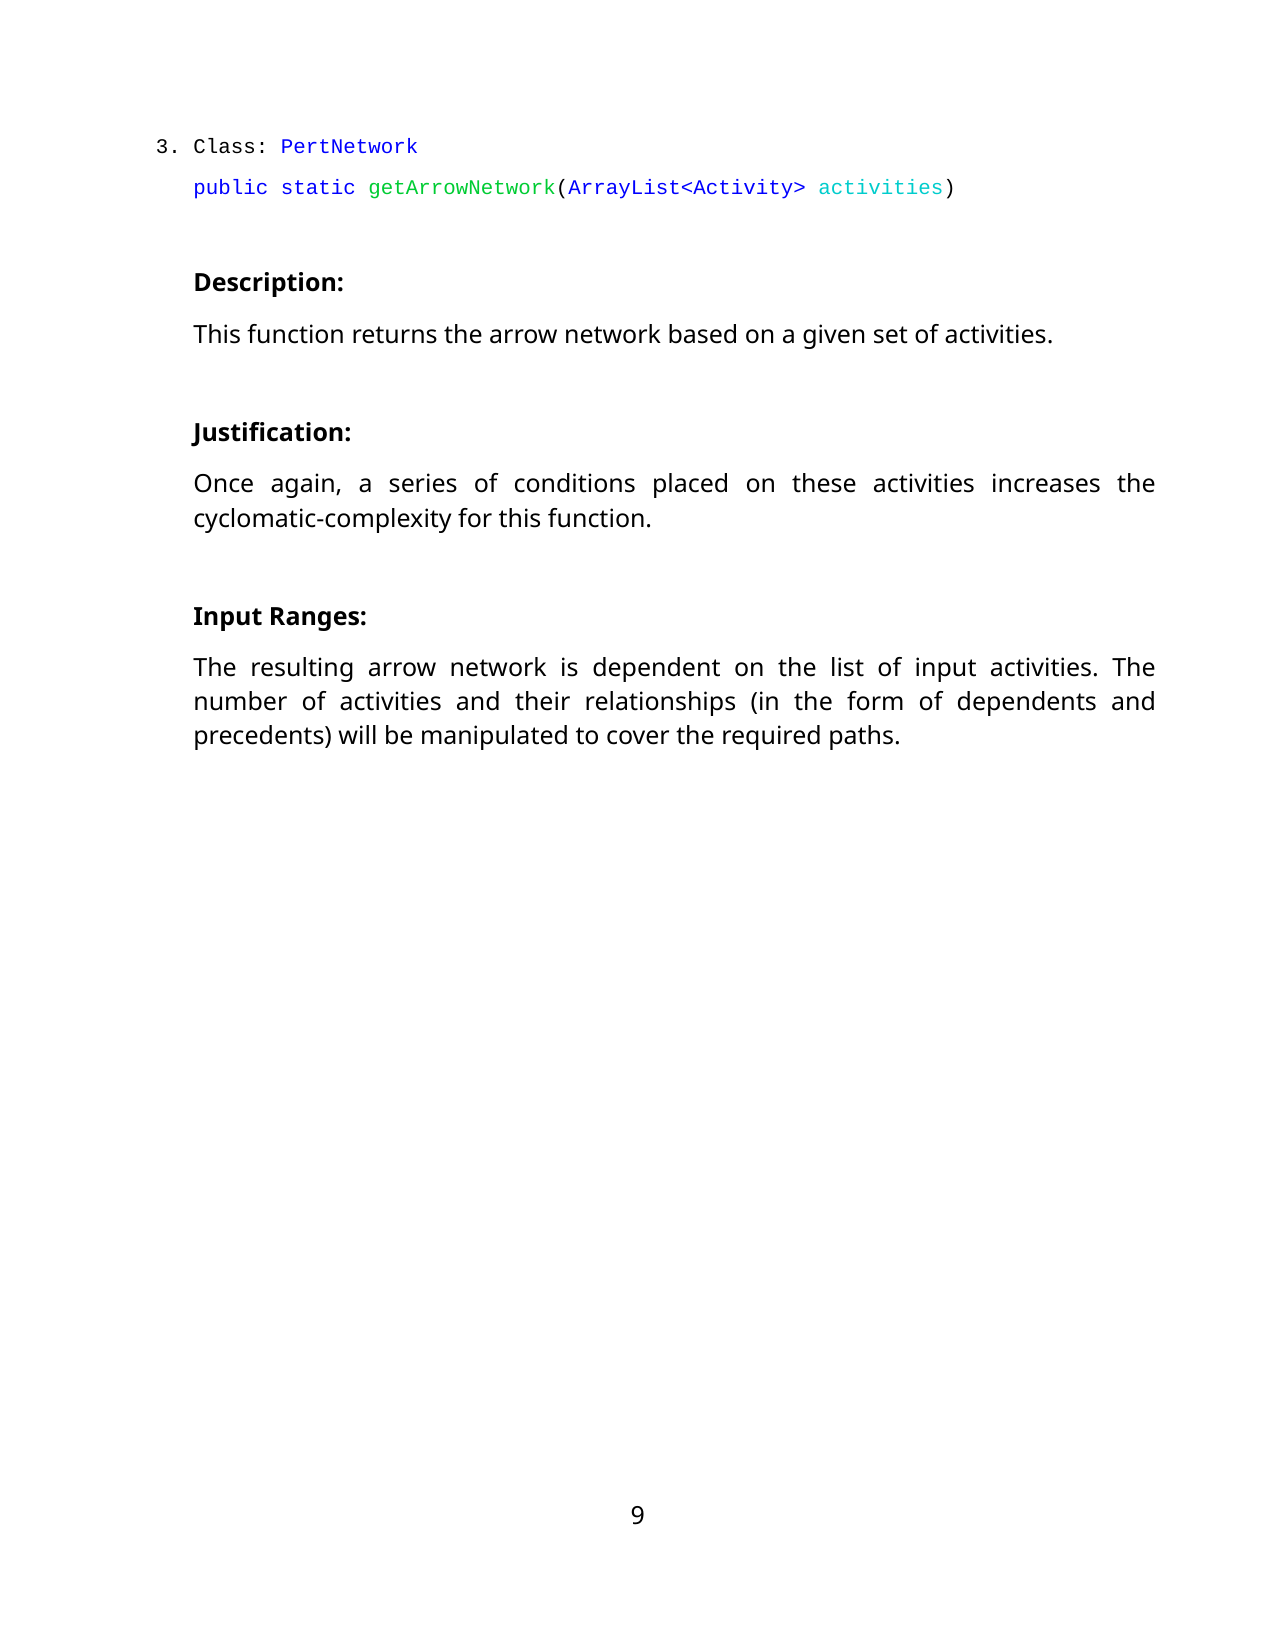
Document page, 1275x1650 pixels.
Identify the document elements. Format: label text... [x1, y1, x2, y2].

text Justification: [193, 414, 1157, 448]
text The resulting arrow network is dependent on the list of input activities. The number of activities and their relationships (in the form of dependents and precedents) will be manipulated to cover the required paths. [193, 650, 1157, 752]
text Description: [193, 265, 1157, 299]
list public static getArrowNetwork(ArrayList<Activity> activities) [156, 177, 1157, 201]
list Class: PertNetwork [156, 136, 1157, 159]
text This function returns the arrow network based on a given set of activities. [193, 316, 1157, 351]
text Once again, a series of conditions placed on these activities increases the cyclomatic-complexity for this function. [193, 466, 1157, 534]
text Input Ranges: [193, 598, 1157, 632]
